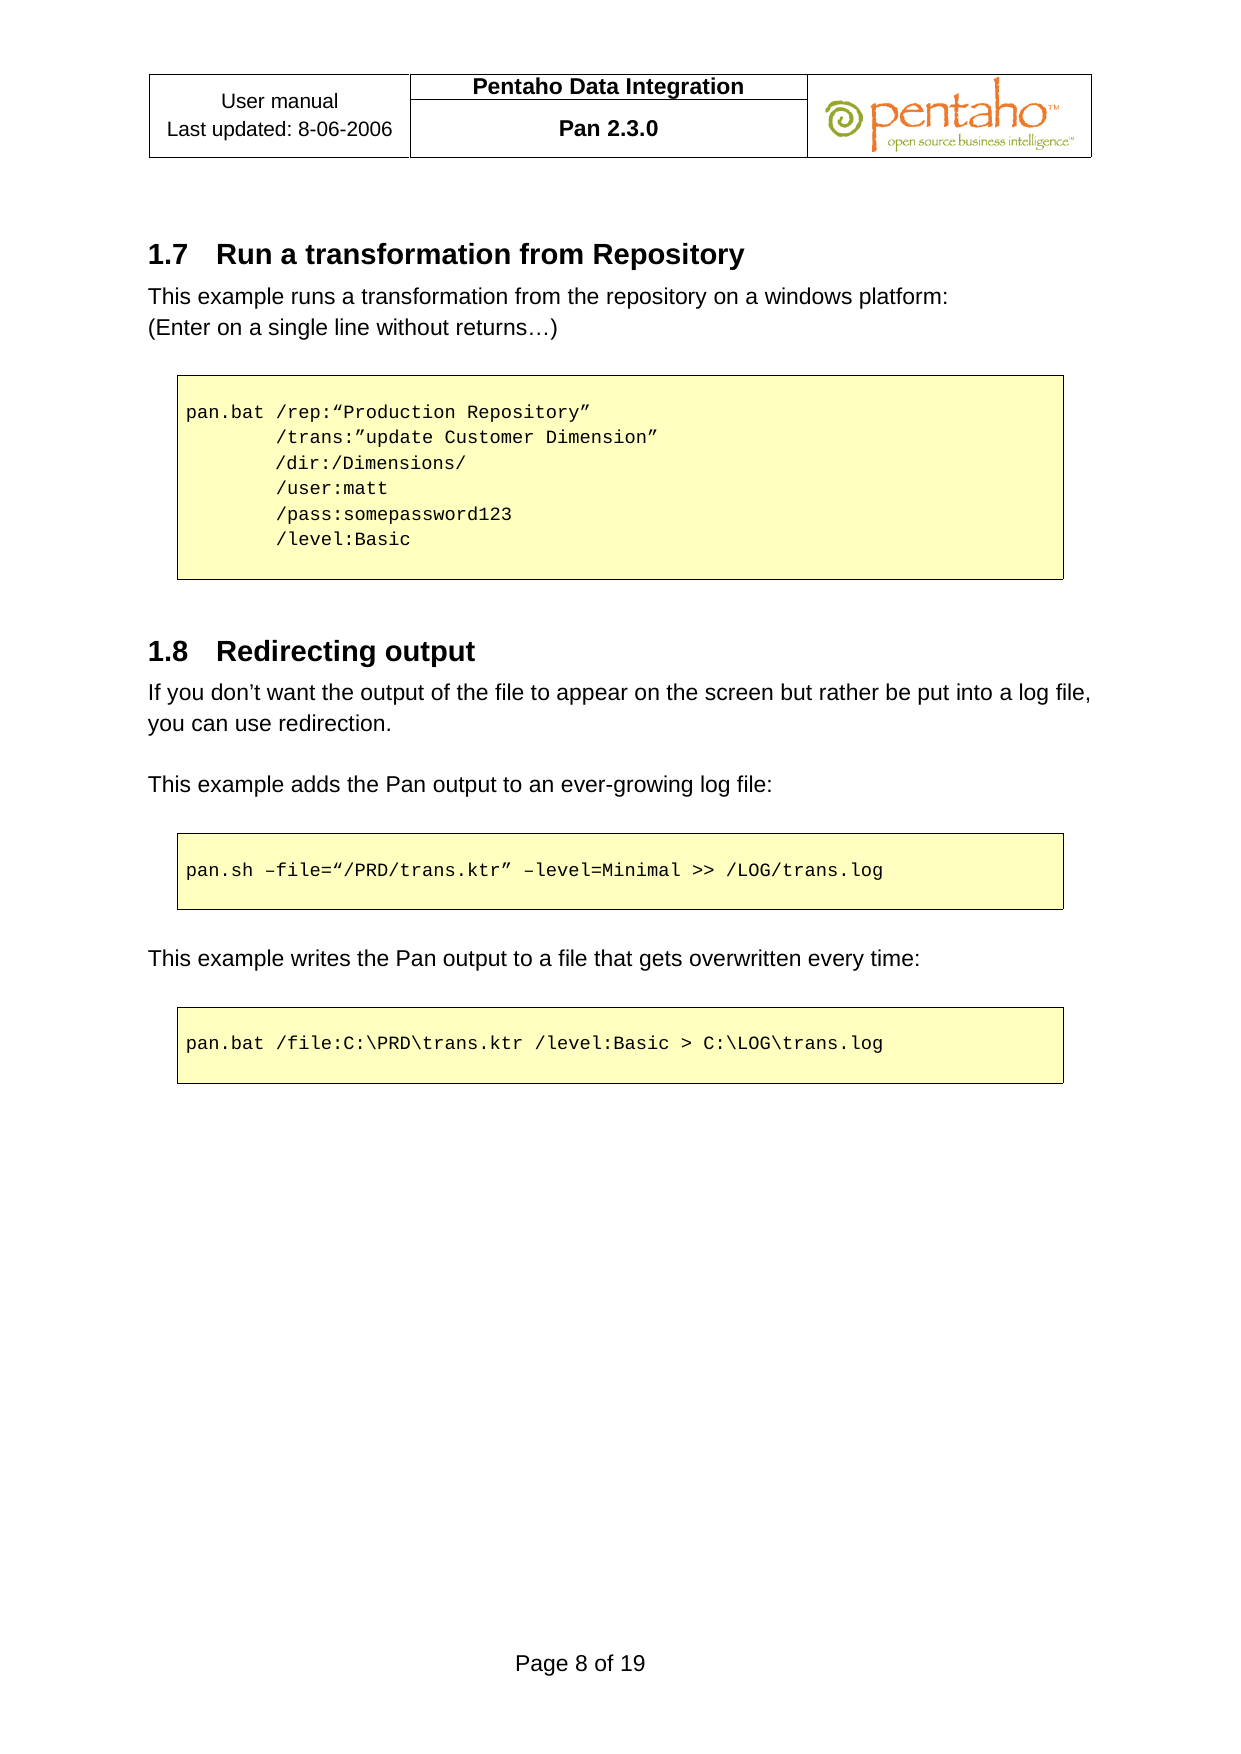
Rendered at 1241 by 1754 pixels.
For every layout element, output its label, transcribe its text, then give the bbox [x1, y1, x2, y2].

subtitle Redirecting output [148, 635, 1092, 667]
text /user:matt [178, 477, 1063, 501]
text pan.bat /file:C:\PRD\trans.ktr /level:Basic > C:\LOG\trans.log [178, 1032, 1063, 1055]
text /trans:”update Customer Dimension” [178, 426, 1063, 450]
text This example adds the Pan output to an ever-growing log file: [148, 772, 1092, 797]
text /level:Basic [178, 528, 1063, 551]
subtitle Run a transformation from Repository [148, 238, 1092, 271]
text /pass:somepassword123 [178, 502, 1063, 526]
text (Enter on a single line without returns…) [148, 314, 1092, 340]
text pan.sh –file=“/PRD/trans.ktr” –level=Minimal >> /LOG/trans.log [178, 858, 1063, 882]
text If you don’t want the output of the file to appear on the screen but rather be put into a log file, you can use redirection. [148, 680, 1092, 736]
text This example runs a transformation from the repository on a windows platform: [148, 283, 1092, 309]
text /dir:/Dimensions/ [178, 452, 1063, 475]
text pan.bat /rep:“Production Repository” [178, 401, 1063, 424]
text This example writes the Pan output to a file that gets overwritten every time: [148, 945, 1092, 971]
